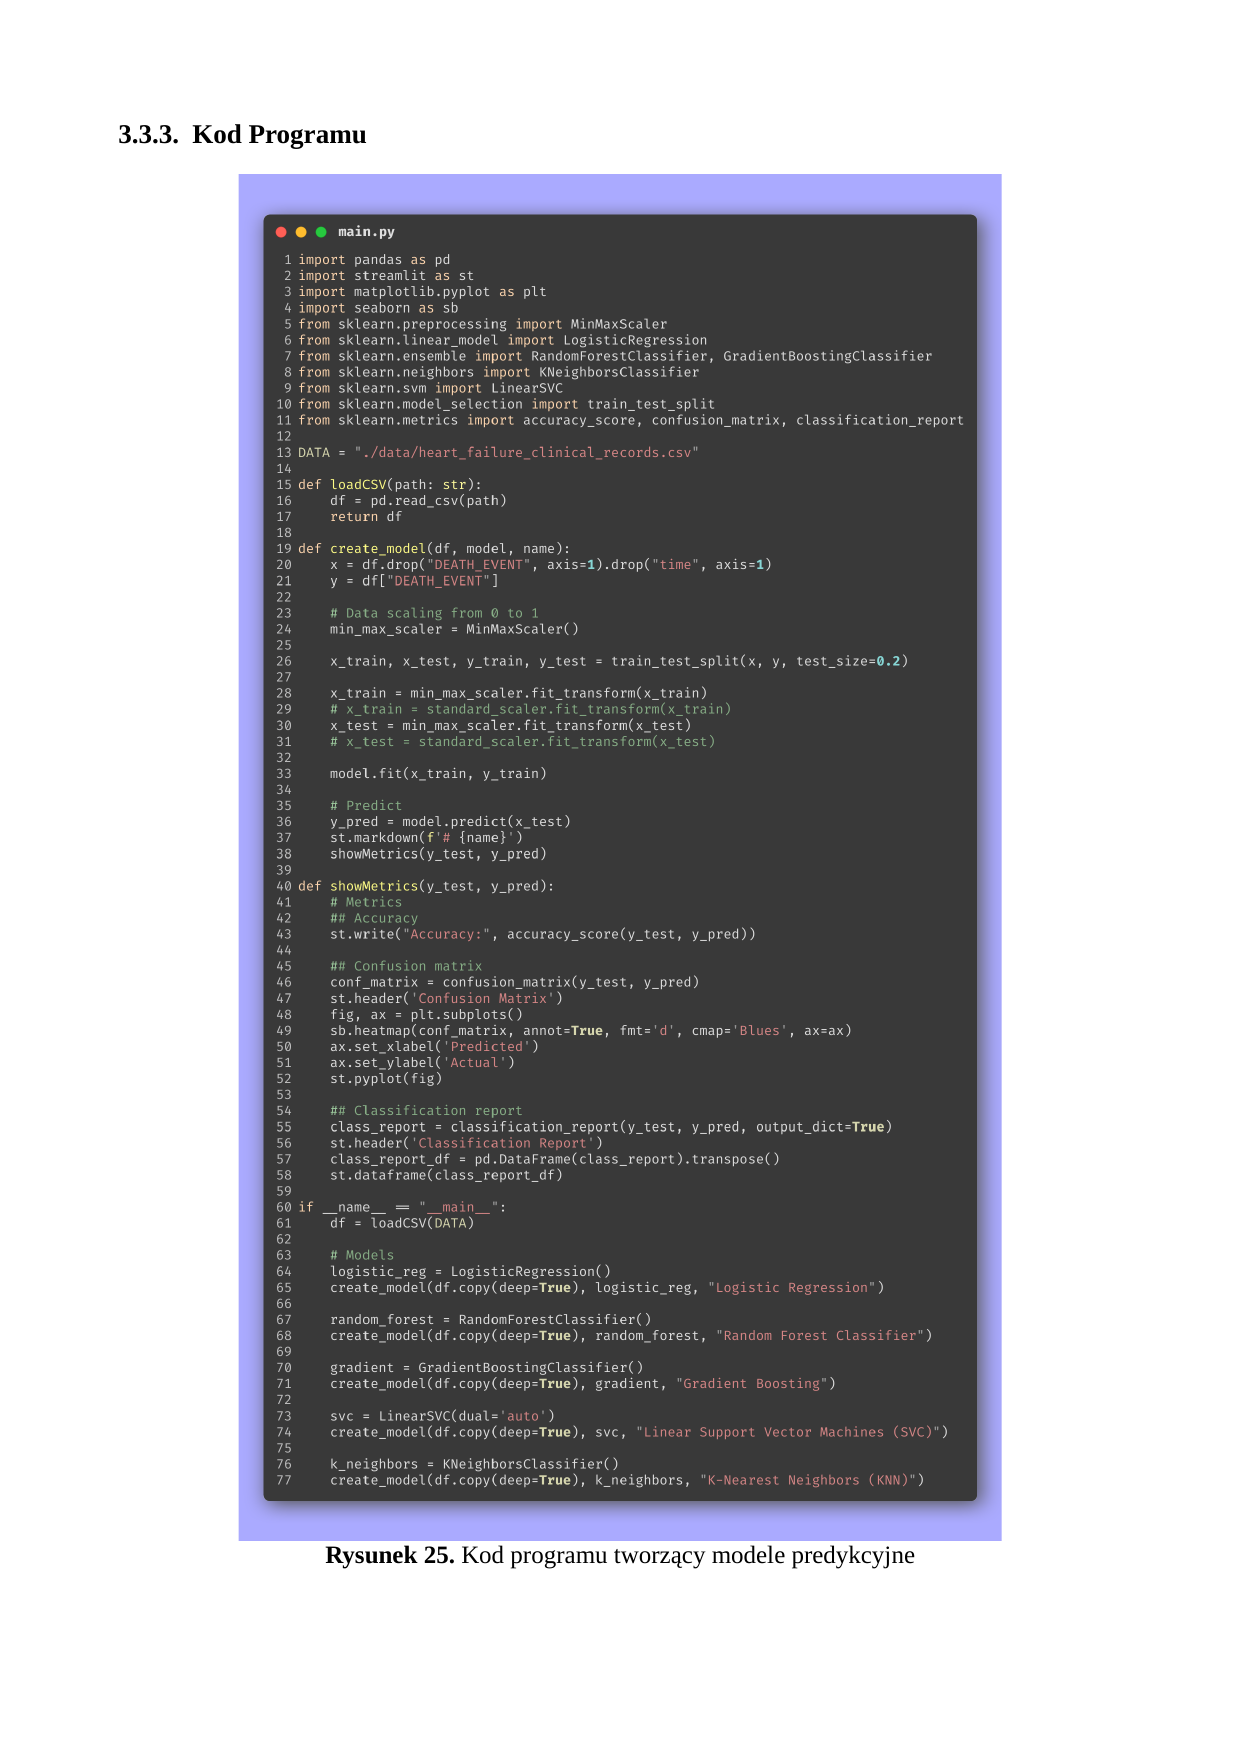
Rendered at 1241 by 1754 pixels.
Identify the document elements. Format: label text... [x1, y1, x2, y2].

subtitle Kod programu [118, 118, 1122, 149]
text Rysunek 25. Kod programu tworzący modele predykcyjne [238, 1541, 1002, 1569]
picture [238, 174, 1002, 1541]
